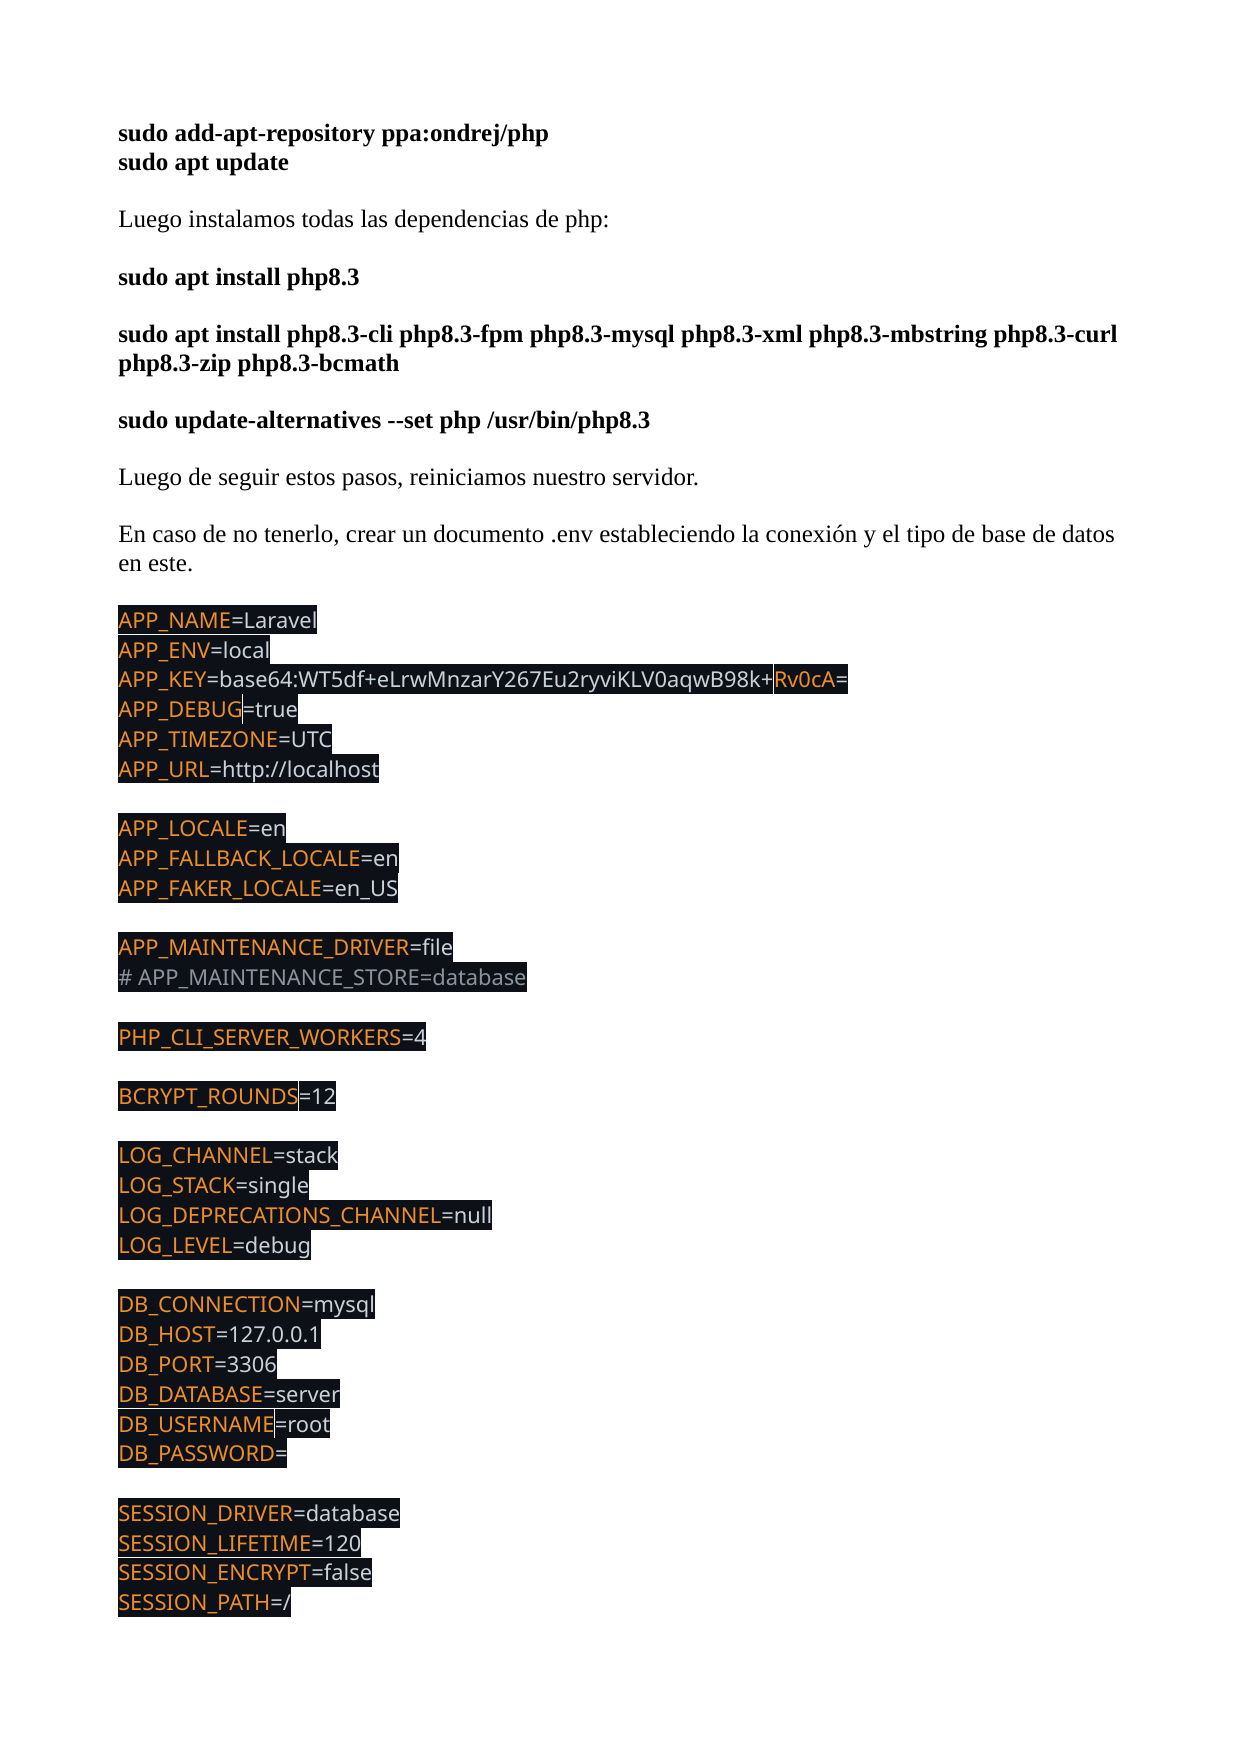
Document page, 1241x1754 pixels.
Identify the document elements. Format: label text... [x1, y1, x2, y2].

text DB_PORT=3306 [118, 1349, 1122, 1379]
text sudo apt install php8.3-cli php8.3-fpm php8.3-mysql php8.3-xml php8.3-mbstring php8.3-curl php8.3-zip php8.3-bcmath [118, 319, 1122, 376]
text Luego de seguir estos pasos, reiniciamos nuestro servidor. [118, 462, 1122, 491]
text SESSION_PATH=/ [118, 1587, 1122, 1617]
text DB_CONNECTION=mysql [118, 1289, 1122, 1319]
text LOG_DEPRECATIONS_CHANNEL=null [118, 1200, 1122, 1230]
text sudo update-alternatives --set php /usr/bin/php8.3 [118, 405, 1122, 433]
text SESSION_LIFETIME=120 [118, 1528, 1122, 1557]
text APP_DEBUG=true [118, 694, 1122, 724]
text APP_URL=http://localhost [118, 754, 1122, 783]
text sudo apt update [118, 147, 1122, 176]
text Luego instalamos todas las dependencias de php: [118, 204, 1122, 233]
text DB_DATABASE=server [118, 1379, 1122, 1408]
text APP_TIMEZONE=UTC [118, 724, 1122, 754]
text DB_HOST=127.0.0.1 [118, 1319, 1122, 1349]
text SESSION_ENCRYPT=false [118, 1557, 1122, 1587]
text APP_LOCALE=en [118, 813, 1122, 843]
text LOG_CHANNEL=stack [118, 1141, 1122, 1170]
text APP_FAKER_LOCALE=en_US [118, 873, 1122, 903]
text # APP_MAINTENANCE_STORE=database [118, 962, 1122, 992]
text APP_ENV=local [118, 634, 1122, 664]
text APP_FALLBACK_LOCALE=en [118, 843, 1122, 873]
text PHP_CLI_SERVER_WORKERS=4 [118, 1022, 1122, 1051]
text DB_PASSWORD= [118, 1438, 1122, 1468]
text BCRYPT_ROUNDS=12 [118, 1081, 1122, 1111]
text SESSION_DRIVER=database [118, 1498, 1122, 1528]
text En caso de no tenerlo, crear un documento .env estableciendo la conexión y el tipo de base de datos en este. [118, 519, 1122, 576]
text APP_KEY=base64:WT5df+eLrwMnzarY267Eu2ryviKLV0aqwB98k+Rv0cA= [118, 664, 1122, 694]
text LOG_STACK=single [118, 1170, 1122, 1200]
text DB_USERNAME=root [118, 1408, 1122, 1438]
text sudo add-apt-repository ppa:ondrej/php [118, 118, 1122, 147]
text LOG_LEVEL=debug [118, 1230, 1122, 1260]
text APP_NAME=Laravel [118, 605, 1122, 634]
text sudo apt install php8.3 [118, 262, 1122, 291]
text APP_MAINTENANCE_DRIVER=file [118, 932, 1122, 962]
